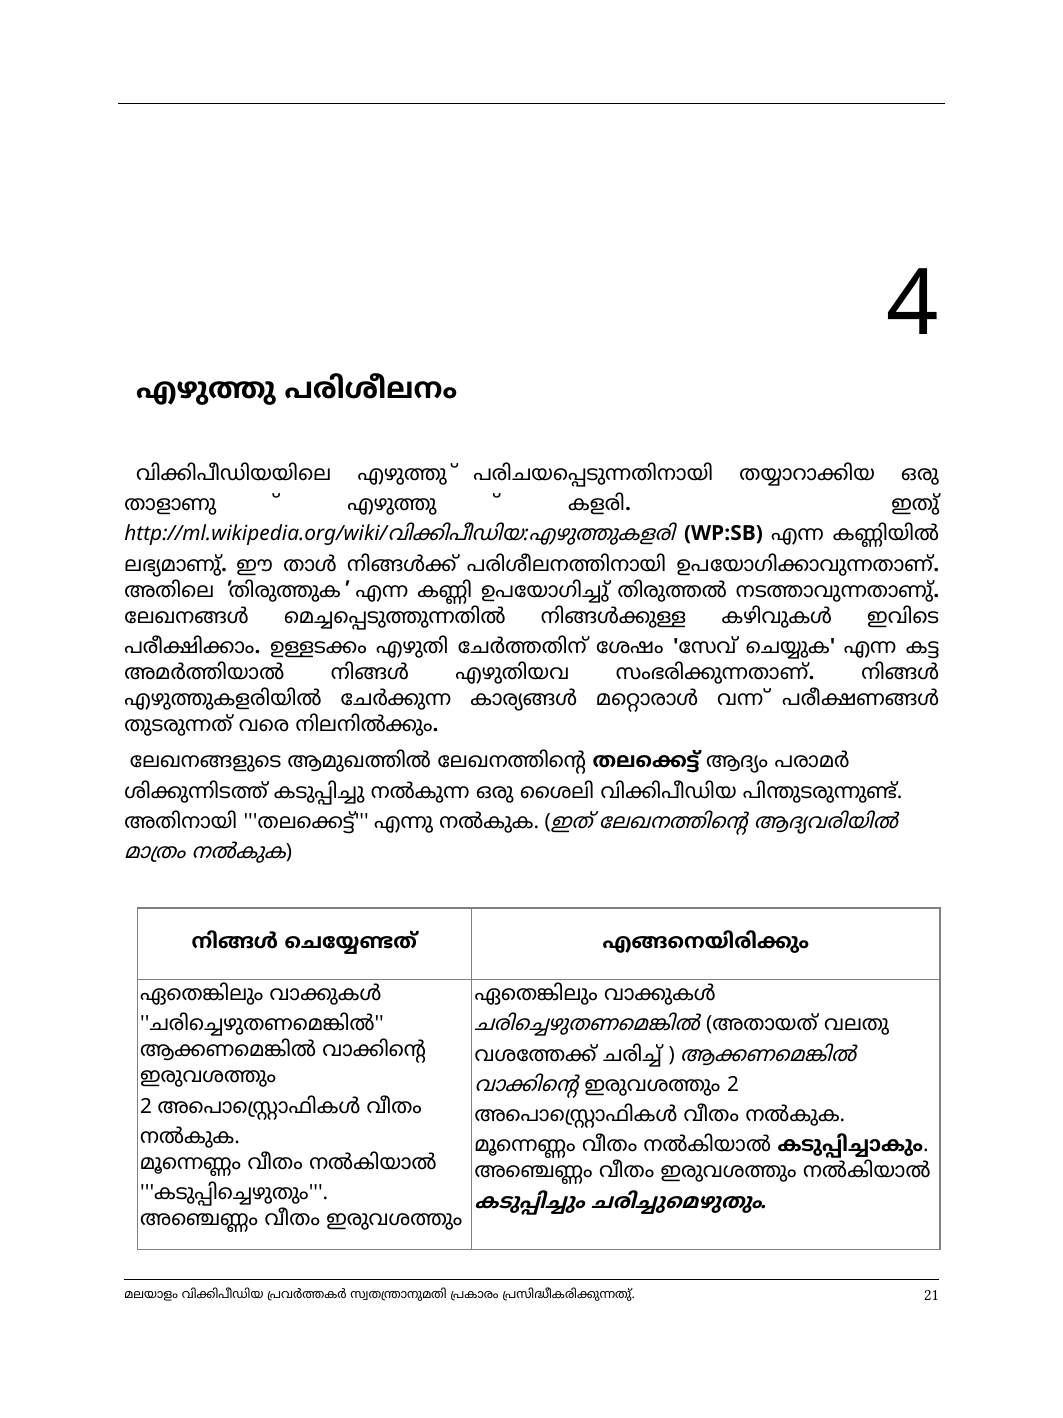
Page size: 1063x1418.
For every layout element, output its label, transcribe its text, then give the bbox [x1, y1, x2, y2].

table_cell ഏതെങ്കിലും വാക്കുകള്‍ ചരിച്ചെഴുതണമെങ്കിൽ‌ (അതായത് വലതു വശത്തേക്ക് ചരിച്ച് ) ആക്കണമെങ്കില്‍ വാക്കിന്റെ ഇരുവശത്തും 2 അപൊസ്റ്റ്രൊഫികള്‍ വീതം നല്‍കുക. മൂന്നെണ്ണം വീതം നല്‍കിയാല്‍ കടുപ്പിച്ചാകും. അഞ്ചെണ്ണം വീതം ഇരുവശത്തും നല്‍കിയാല്‍ കടുപ്പിച്ചും ചരിച്ചുമെഴുതും. [472, 980, 939, 1249]
subtitle എഴുത്തു പരിശീലനം [124, 373, 939, 410]
table_header എങ്ങനെയിരിക്കും [472, 909, 939, 979]
text 4 [124, 237, 939, 362]
text ലേഖനങ്ങളുടെ ആമുഖത്തില്‍ ലേഖനത്തിന്റെ തലക്കെട്ട് ആദ്യം പരാമര്‍ശിക്കുന്നിടത്ത് കടുപ്പിച്ചു നല്‍കുന്ന ഒരു ശൈലി വിക്കിപീഡിയ പിന്തുടരുന്നുണ്ട്. അതിനായി '''തലക്കെട്ട്''' എന്നു നല്‍കുക. (ഇത് ലേഖനത്തിന്റെ ആദ്യവരിയില്‍ മാത്രം നല്‍കുക) [124, 745, 939, 867]
table_header നിങ്ങള്‍ ചെയ്യേണ്ടത് [138, 909, 471, 979]
table_cell ഏതെങ്കിലും വാക്കുകള്‍ ''ചരിച്ചെഴുതണമെങ്കിൽ'' ആക്കണമെങ്കില്‍ വാക്കിന്റെ ഇരുവശത്തും 2 അപൊസ്റ്റ്രൊഫികള്‍ വീതം നല്‍കുക. മൂന്നെണ്ണം വീതം നല്‍കിയാല്‍ '''കടുപ്പിച്ചെഴുതും'''. അഞ്ചെണ്ണം വീതം ഇരുവശത്തും [138, 980, 471, 1249]
text വിക്കിപീഡിയയിലെ എഴുത്തു് പരിചയപ്പെടുന്നതിനായി തയ്യാറാക്കിയ ഒരു താളാണു് എഴുത്തു് കളരി. ഇതു് http://ml.wikipedia.org/wiki/വിക്കിപീഡിയ:എഴുത്തുകളരി (WP:SB) എന്ന കണ്ണിയില്‍ ലഭ്യമാണു്. ഈ താള്‍ നിങ്ങള്‍ക്ക് പരിശീലനത്തിനായി ഉപയോഗിക്കാവുന്നതാണ്. അതിലെ 'തിരുത്തുക' എന്ന കണ്ണി ഉപയോഗിച്ചു് തിരുത്തല്‍ നടത്താവുന്നതാണു്. ലേഖനങ്ങള്‍ മെച്ചപ്പെടുത്തുന്നതിൽ നിങ്ങള്‍ക്കുള്ള കഴിവുകള്‍ ഇവിടെ പരീക്ഷിക്കാം. ഉള്ളടക്കം എഴുതി ചേര്‍ത്തതിന് ശേഷം 'സേവ് ചെയ്യുക' എന്ന കട്ട അമര്‍ത്തിയാല്‍ നിങ്ങള്‍ എഴുതിയവ സംഭരിക്കുന്നതാണ്. നിങ്ങള്‍ എഴുത്തുകളരിയില്‍ ചേര്‍ക്കുന്ന കാര്യങ്ങള്‍ മറ്റൊരാള്‍ വന്ന് പരീക്ഷണങ്ങള്‍ തുടരുന്നത് വരെ നിലനില്‍ക്കും. [124, 462, 939, 739]
